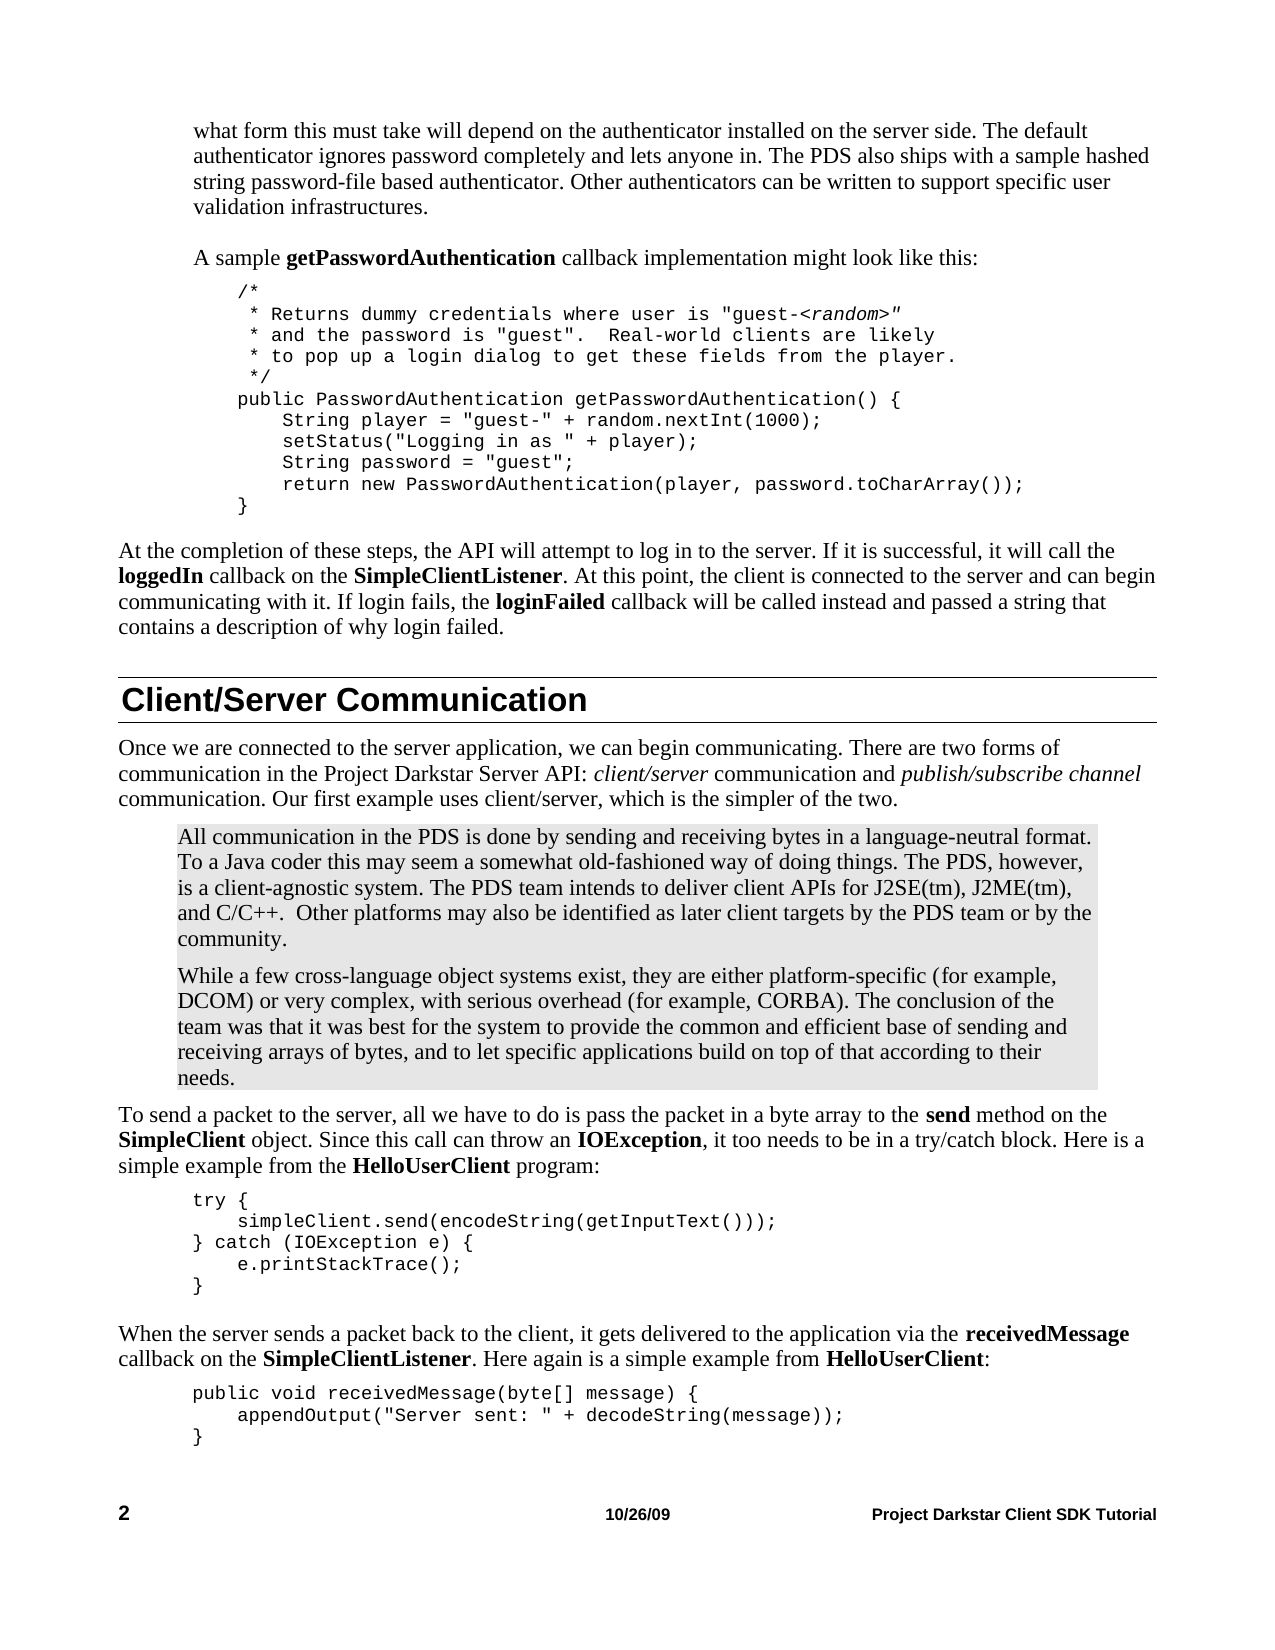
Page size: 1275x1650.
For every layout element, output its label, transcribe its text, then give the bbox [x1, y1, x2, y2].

text } [192, 1427, 1098, 1448]
text All communication in the PDS is done by sending and receiving bytes in a language-neutral format. To a Java coder this may seem a somewhat old-fashioned way of doing things. The PDS, however, is a client-agnostic system. The PDS team intends to deliver client APIs for J2SE(tm), J2ME(tm), and C/C++. Other platforms may also be identified as later client targets by the PDS team or by the community. [177, 824, 1098, 951]
text appendOutput("Server sent: " + decodeString(message)); [192, 1405, 1098, 1427]
text e.printStackTrace(); [192, 1254, 1098, 1276]
text return new PasswordAuthentication(player, password.toCharArray()); [192, 474, 1098, 496]
text While a few cross-language object systems exist, they are either platform-specific (for example, DCOM) or very complex, with serious overhead (for example, CORBA). The conclusion of the team was that it was best for the system to provide the common and efficient base of sending and receiving arrays of bytes, and to let specific applications build on top of that according to their needs. [177, 963, 1098, 1090]
text * Returns dummy credentials where user is "guest-<random>" [192, 304, 1098, 326]
text When the server sends a packet back to the client, it gets delivered to the application via the receivedMessage callback on the SimpleClientListener. Here again is a simple example from HelloUserClient: [118, 1321, 1157, 1372]
subtitle Client/Server Communication [118, 678, 1157, 722]
text /* [192, 283, 1098, 304]
text simpleClient.send(encodeString(getInputText())); [192, 1212, 1098, 1233]
list what form this must take will depend on the authenticator installed on the server side. The default authenticator ignores password completely and lets anyone in. The PDS also ships with a sample hashed string password-file based authenticator. Other authenticators can be written to support specific user validation infrastructures. A sample getPasswordAuthentication callback implementation might look like this: [156, 118, 1157, 271]
text } [192, 1276, 1098, 1297]
text setStatus("Logging in as " + player); [192, 432, 1098, 453]
text public void receivedMessage(byte[] message) { [192, 1384, 1098, 1405]
text try { [192, 1191, 1098, 1212]
text To send a packet to the server, all we have to do is pass the packet in a byte array to the send method on the SimpleClient object. Since this call can throw an IOException, it too needs to be in a try/catch block. Here is a simple example from the HelloUserClient program: [118, 1102, 1157, 1178]
text At the completion of these steps, the API will attempt to log in to the server. If it is successful, it will call the loggedIn callback on the SimpleClientListener. At this point, the client is connected to the server and can begin communicating with it. If login fails, the loginFailed callback will be called instead and passed a string that contains a description of why login failed. [118, 538, 1157, 640]
text String password = "guest"; [192, 453, 1098, 474]
text Once we are connected to the server application, we can begin communicating. There are two forms of communication in the Project Darkstar Server API: client/server communication and publish/subscribe channel communication. Our first example uses client/server, which is the simpler of the two. [118, 735, 1157, 811]
text * to pop up a login dialog to get these fields from the player. [192, 347, 1098, 368]
text */ [192, 368, 1098, 389]
text * and the password is "guest". Real-world clients are likely [192, 326, 1098, 347]
text } [192, 496, 1098, 517]
text public PasswordAuthentication getPasswordAuthentication() { [192, 389, 1098, 411]
text String player = "guest-" + random.nextInt(1000); [192, 411, 1098, 432]
text } catch (IOException e) { [192, 1233, 1098, 1254]
